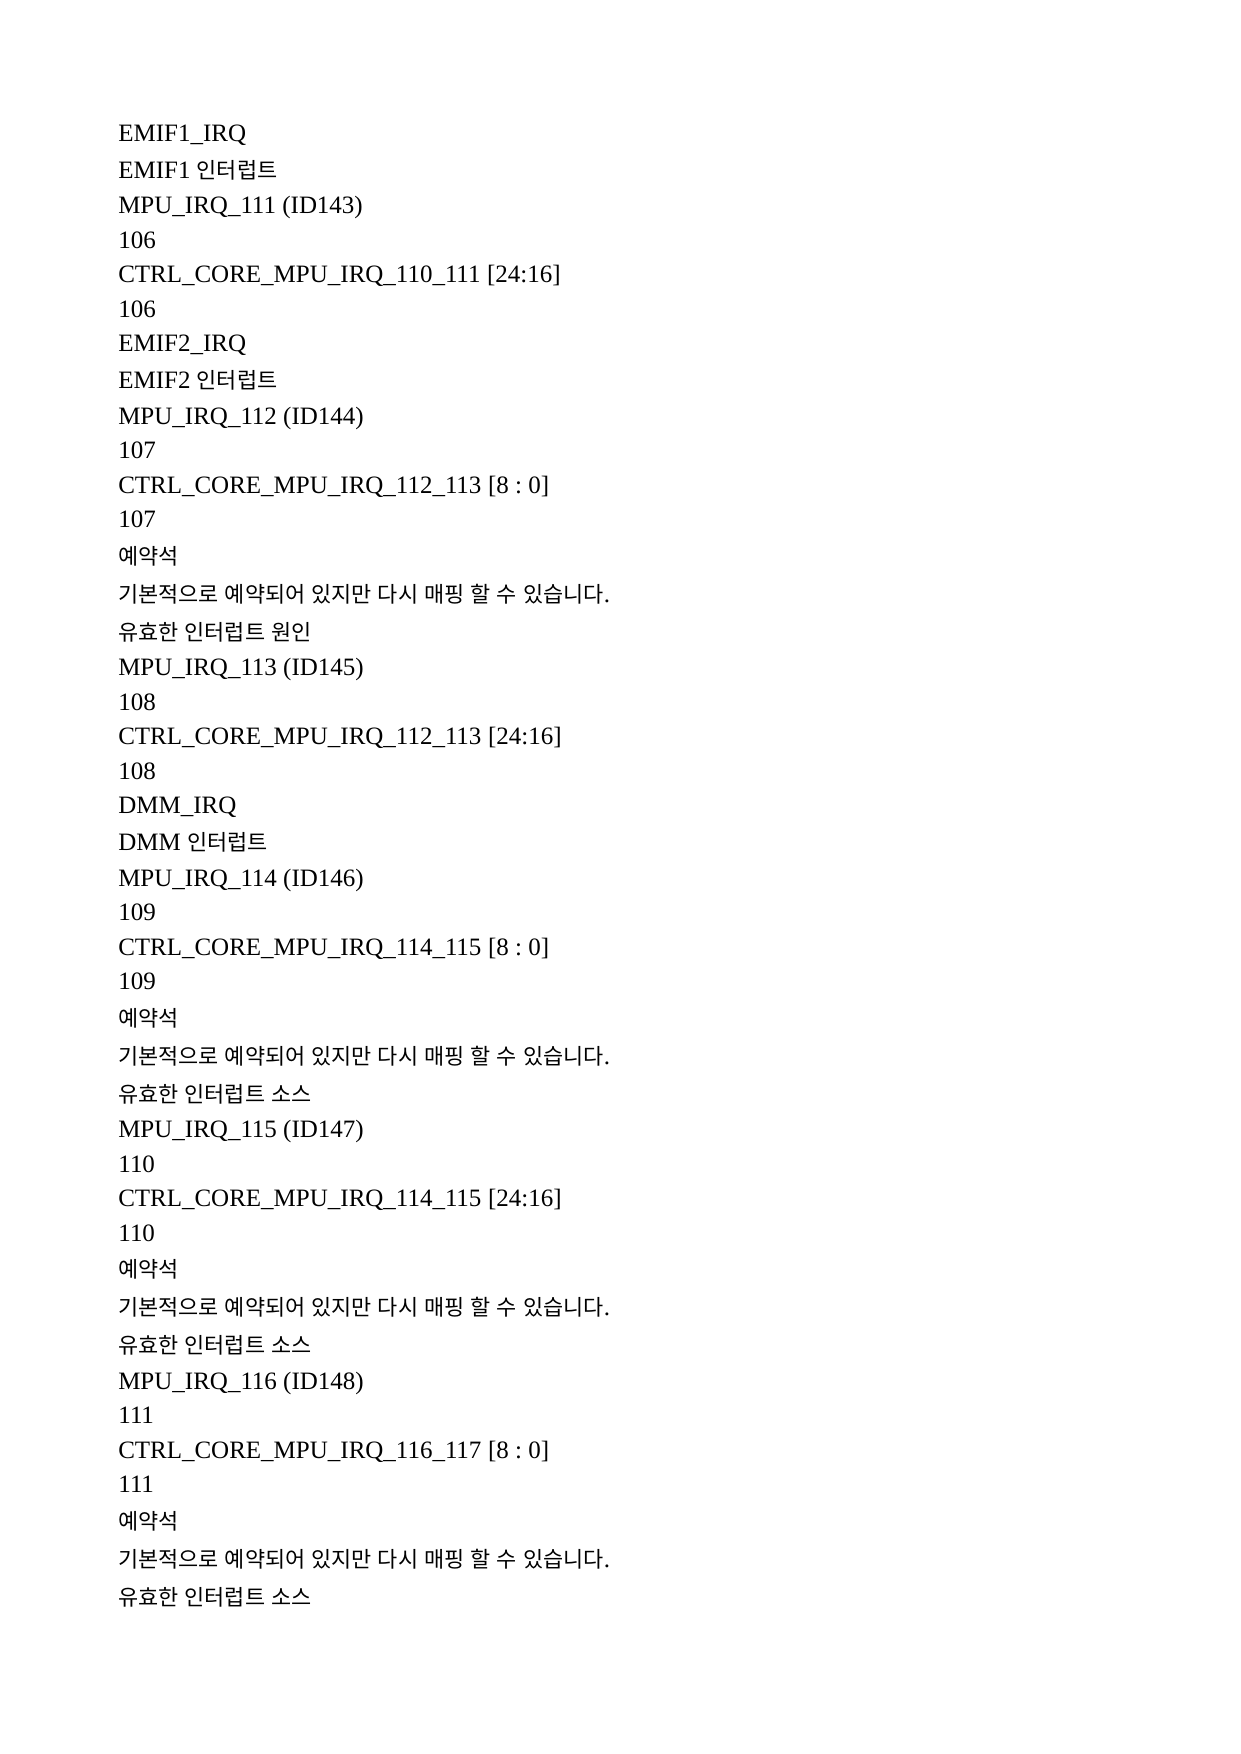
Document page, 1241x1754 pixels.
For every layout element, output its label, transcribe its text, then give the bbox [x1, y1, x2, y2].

text 유효한 인터럽트 원인 [118, 614, 1122, 646]
text EMIF1 인터럽트 [118, 153, 1122, 184]
text MPU_IRQ_111 (ID143) [118, 191, 1122, 219]
text 예약석 [118, 1001, 1122, 1032]
text 111 [118, 1469, 1122, 1498]
text EMIF1_IRQ [118, 118, 1122, 147]
text 106 [118, 294, 1122, 323]
text EMIF2_IRQ [118, 328, 1122, 357]
text 110 [118, 1149, 1122, 1178]
text 107 [118, 435, 1122, 464]
text CTRL_CORE_MPU_IRQ_116_117 [8 : 0] [118, 1435, 1122, 1464]
text CTRL_CORE_MPU_IRQ_114_115 [24:16] [118, 1183, 1122, 1212]
text 107 [118, 504, 1122, 533]
text 기본적으로 예약되어 있지만 다시 매핑 할 수 있습니다. [118, 1542, 1122, 1574]
text 109 [118, 897, 1122, 926]
text EMIF2 인터럽트 [118, 363, 1122, 394]
text 예약석 [118, 539, 1122, 570]
text 유효한 인터럽트 소스 [118, 1580, 1122, 1612]
text 기본적으로 예약되어 있지만 다시 매핑 할 수 있습니다. [118, 1039, 1122, 1070]
text 108 [118, 687, 1122, 716]
text MPU_IRQ_114 (ID146) [118, 863, 1122, 892]
text 유효한 인터럽트 소스 [118, 1328, 1122, 1360]
text MPU_IRQ_116 (ID148) [118, 1366, 1122, 1395]
text 예약석 [118, 1504, 1122, 1536]
text DMM_IRQ [118, 790, 1122, 819]
text 110 [118, 1218, 1122, 1247]
text CTRL_CORE_MPU_IRQ_112_113 [24:16] [118, 721, 1122, 750]
text 108 [118, 756, 1122, 785]
text 109 [118, 966, 1122, 995]
text 기본적으로 예약되어 있지만 다시 매핑 할 수 있습니다. [118, 577, 1122, 608]
text CTRL_CORE_MPU_IRQ_110_111 [24:16] [118, 259, 1122, 288]
text CTRL_CORE_MPU_IRQ_112_113 [8 : 0] [118, 470, 1122, 498]
text CTRL_CORE_MPU_IRQ_114_115 [8 : 0] [118, 932, 1122, 961]
text MPU_IRQ_112 (ID144) [118, 401, 1122, 429]
text 유효한 인터럽트 소스 [118, 1077, 1122, 1108]
text 111 [118, 1401, 1122, 1429]
text 기본적으로 예약되어 있지만 다시 매핑 할 수 있습니다. [118, 1290, 1122, 1322]
text MPU_IRQ_113 (ID145) [118, 652, 1122, 681]
text 106 [118, 225, 1122, 254]
text 예약석 [118, 1252, 1122, 1284]
text DMM 인터럽트 [118, 825, 1122, 857]
text MPU_IRQ_115 (ID147) [118, 1114, 1122, 1143]
